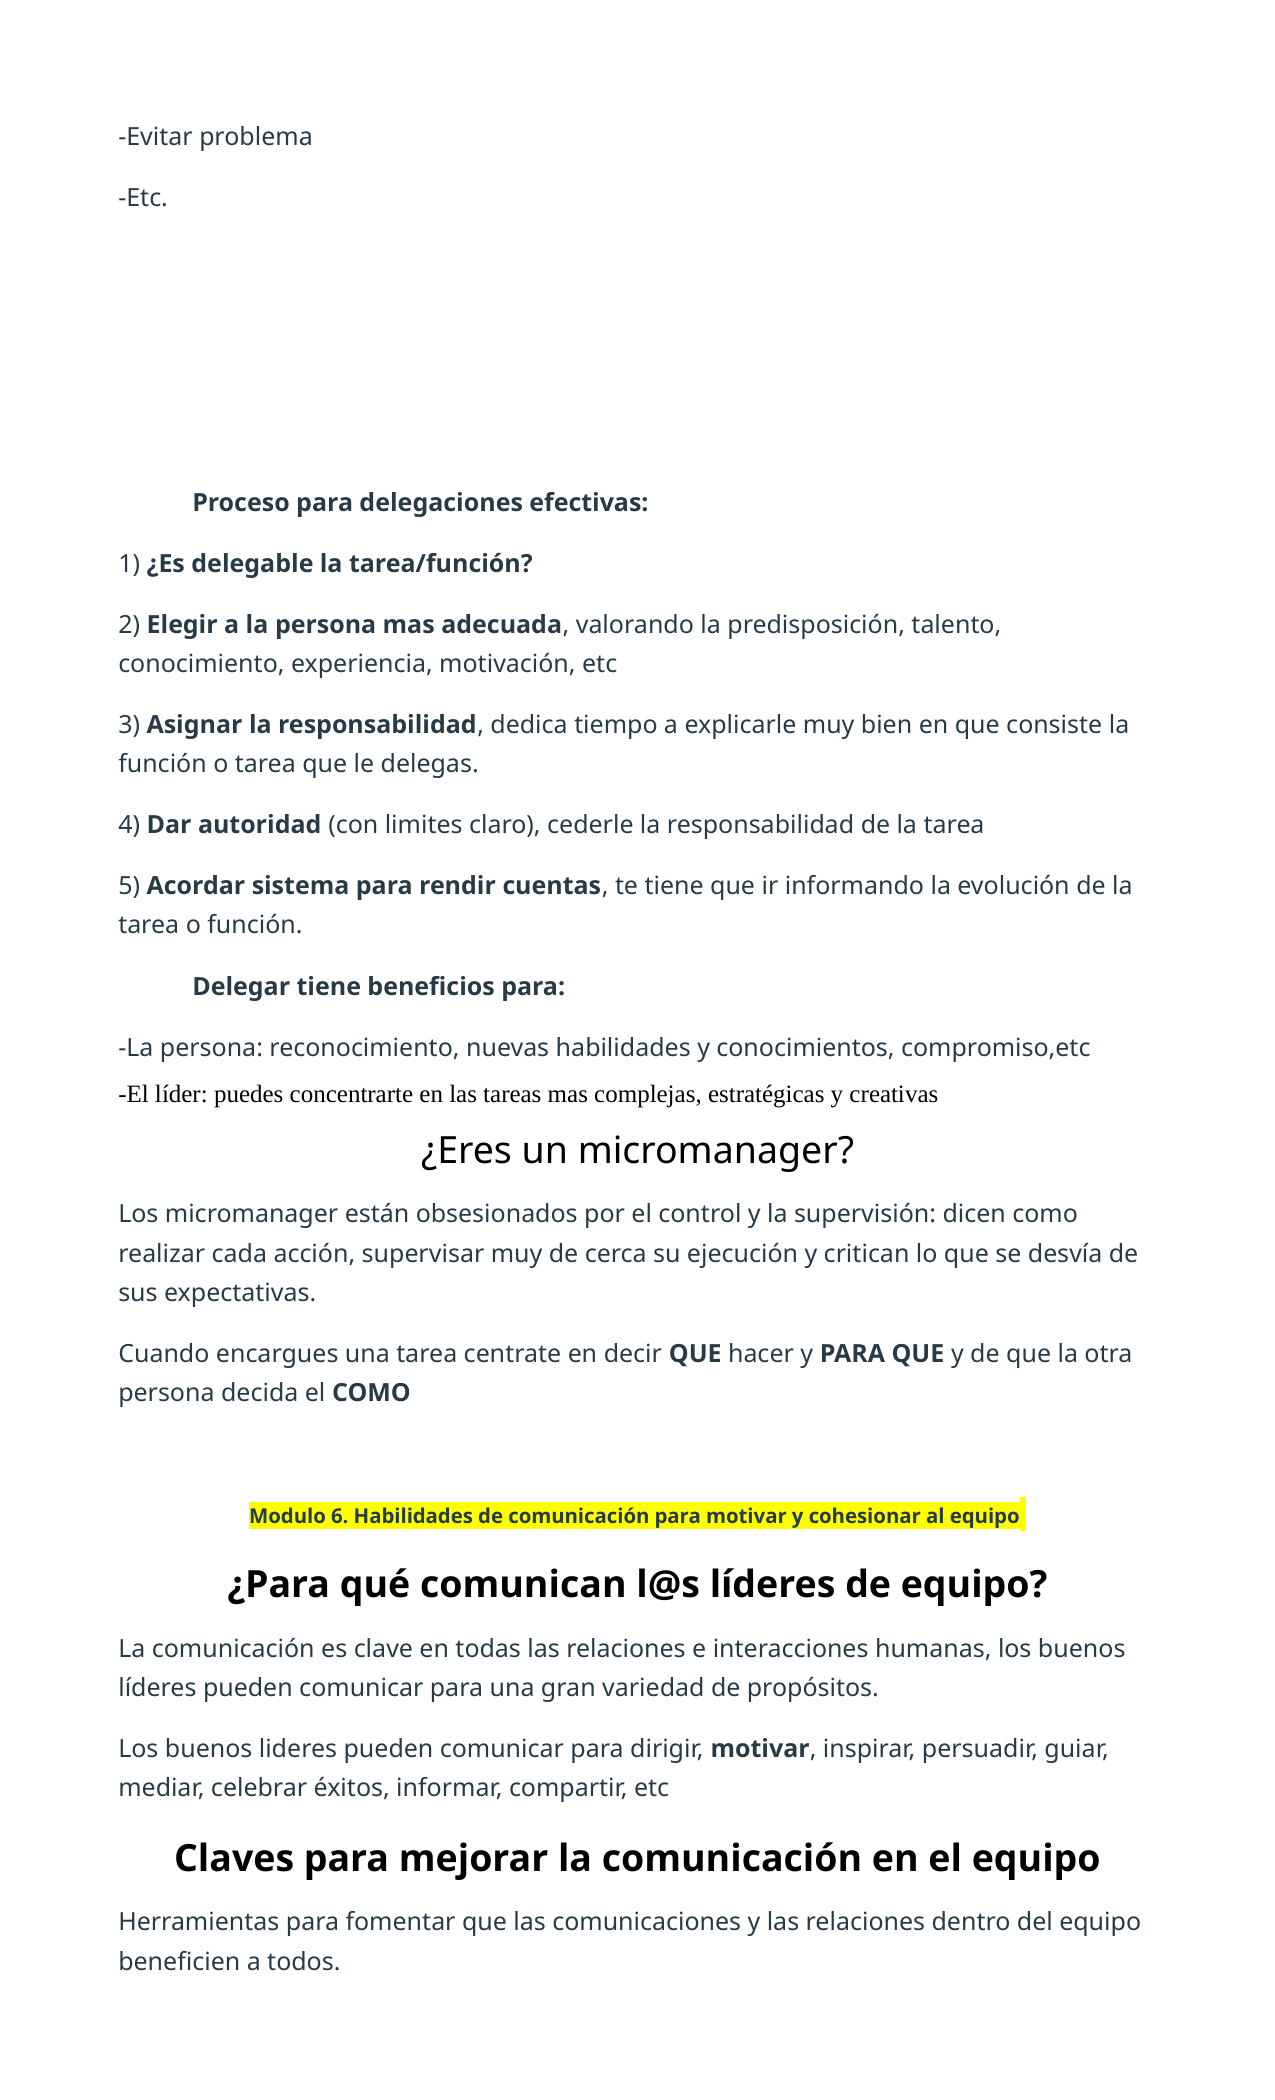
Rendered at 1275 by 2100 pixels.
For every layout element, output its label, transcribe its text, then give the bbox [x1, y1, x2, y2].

text Proceso para delegaciones efectivas: [118, 484, 1157, 518]
text 3) Asignar la responsabilidad, dedica tiempo a explicarle muy bien en que consiste la función o tarea que le delegas. [118, 707, 1157, 780]
subtitle ¿Para qué comunican l@s líderes de equipo? [118, 1558, 1157, 1609]
text Herramientas para fomentar que las comunicaciones y las relaciones dentro del equipo beneficien a todos. [118, 1904, 1157, 1977]
text Modulo 6. Habilidades de comunicación para motivar y cohesionar al equipo [118, 1497, 1157, 1531]
text 1) ¿Es delegable la tarea/función? [118, 545, 1157, 579]
text -El líder: puedes concentrarte en las tareas mas complejas, estratégicas y creativas [118, 1079, 1157, 1108]
text Los buenos lideres pueden comunicar para dirigir, motivar, inspirar, persuadir, guiar, mediar, celebrar éxitos, informar, compartir, etc [118, 1731, 1157, 1804]
text Los micromanager están obsesionados por el control y la supervisión: dicen como realizar cada acción, supervisar muy de cerca su ejecución y critican lo que se desvía de sus expectativas. [118, 1196, 1157, 1308]
text -Evitar problema [118, 118, 1157, 152]
text -La persona: reconocimiento, nuevas habilidades y conocimientos, compromiso,etc [118, 1029, 1157, 1063]
text -Etc. [118, 179, 1157, 213]
text Delegar tiene beneficios para: [118, 968, 1157, 1002]
text 4) Dar autoridad (con limites claro), cederle la responsabilidad de la tarea [118, 807, 1157, 841]
text La comunicación es clave en todas las relaciones e interacciones humanas, los buenos líderes pueden comunicar para una gran variedad de propósitos. [118, 1631, 1157, 1704]
text 2) Elegir a la persona mas adecuada, valorando la predisposición, talento, conocimiento, experiencia, motivación, etc [118, 606, 1157, 680]
text 5) Acordar sistema para rendir cuentas, te tiene que ir informando la evolución de la tarea o función. [118, 868, 1157, 941]
subtitle ¿Eres un micromanager? [118, 1123, 1157, 1174]
subtitle Claves para mejorar la comunicación en el equipo [118, 1831, 1157, 1882]
text Cuando encargues una tarea centrate en decir QUE hacer y PARA QUE y de que la otra persona decida el COMO [118, 1336, 1157, 1409]
